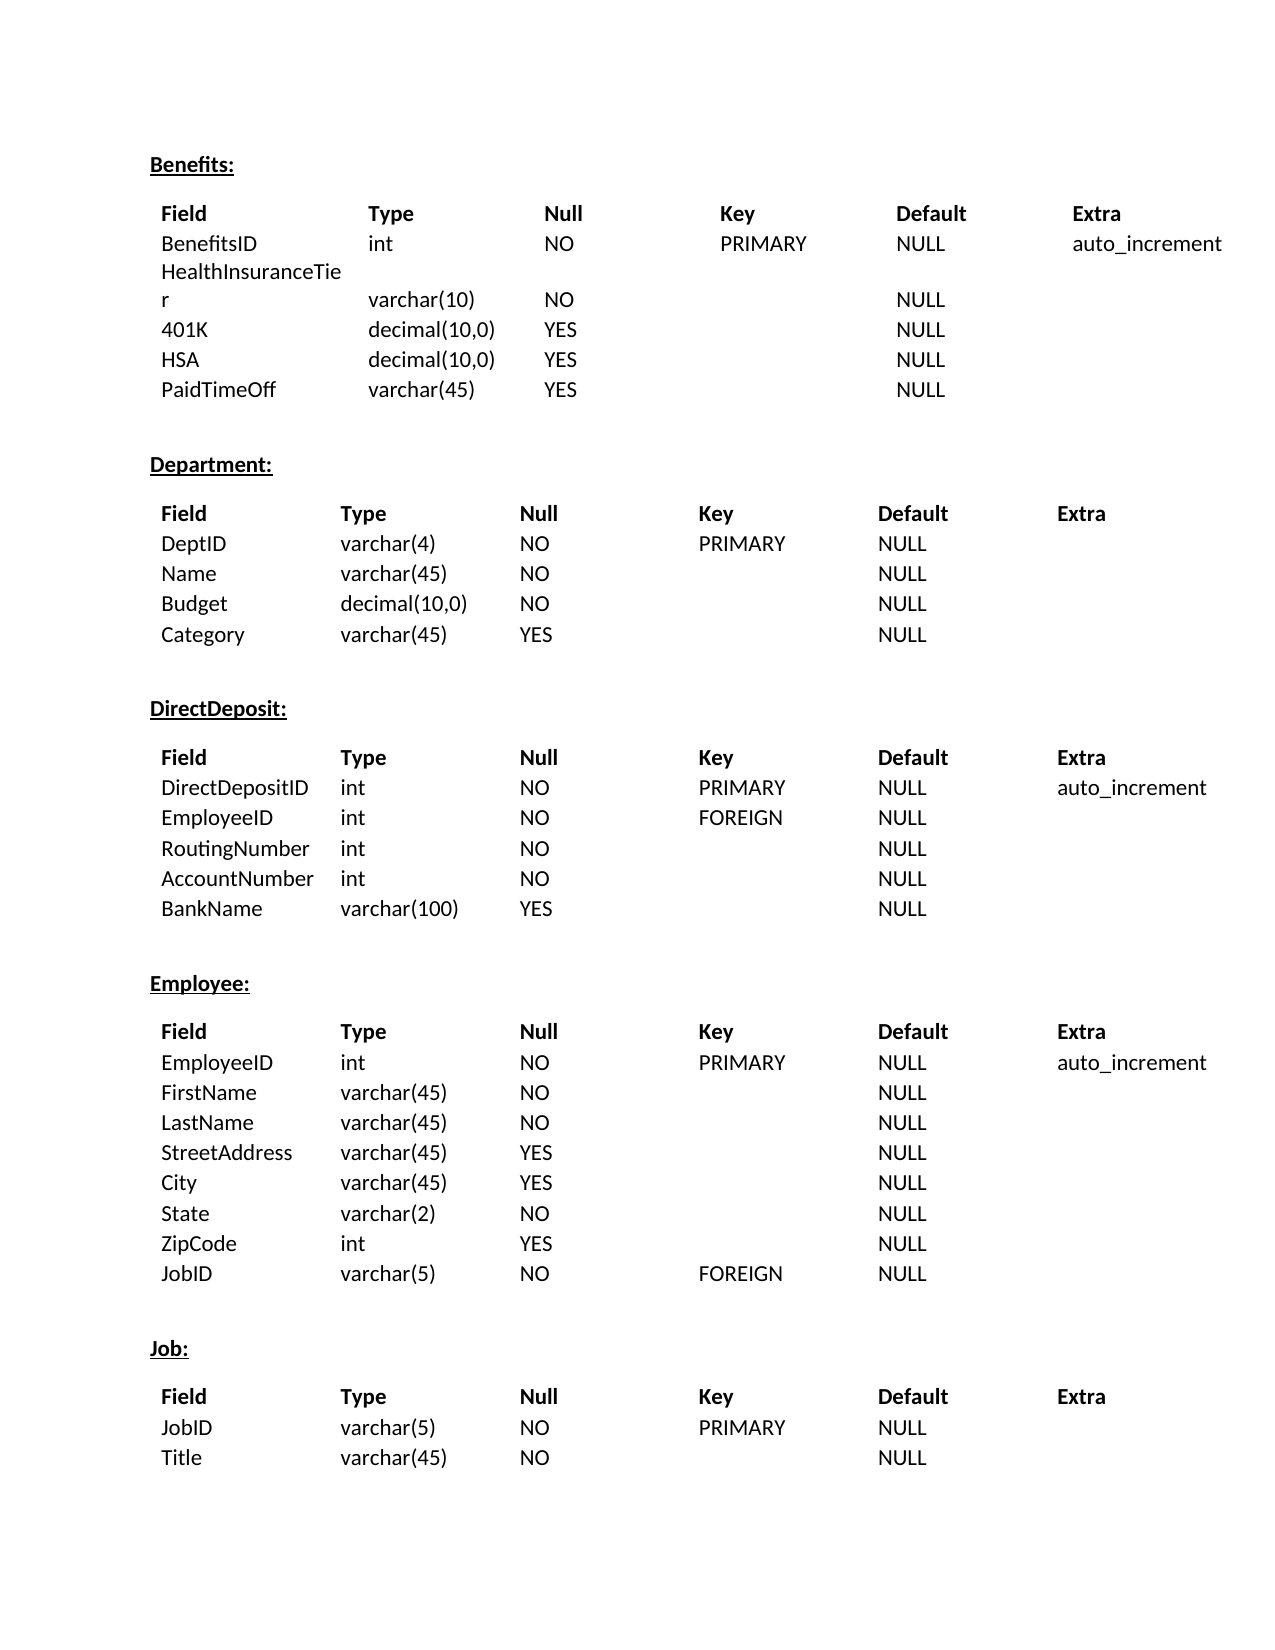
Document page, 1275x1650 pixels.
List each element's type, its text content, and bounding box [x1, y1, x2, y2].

table_cell [1046, 1197, 1225, 1227]
table_cell Category [150, 618, 329, 648]
table_cell [709, 257, 885, 313]
table_cell Title [150, 1441, 329, 1471]
table_cell [688, 588, 867, 618]
table_cell RoutingNumber [150, 832, 329, 862]
table_header Extra [1046, 1015, 1225, 1046]
table_cell NO [508, 588, 687, 618]
table_header Field [150, 197, 357, 227]
table_cell FOREIGN [688, 801, 867, 832]
table_cell YES [533, 313, 709, 343]
table_header Default [867, 1015, 1046, 1046]
table_cell varchar(2) [329, 1197, 508, 1227]
table_cell YES [533, 343, 709, 373]
table_cell [1061, 313, 1237, 343]
table_cell NO [508, 1076, 687, 1106]
table_cell varchar(45) [357, 374, 533, 404]
table_cell decimal(10,0) [329, 588, 508, 618]
table_cell BankName [150, 892, 329, 922]
table_cell PRIMARY [688, 771, 867, 801]
table_cell [688, 1166, 867, 1197]
table_header Extra [1046, 1380, 1225, 1411]
table_cell NULL [867, 1076, 1046, 1106]
table_cell [1046, 1136, 1225, 1166]
table_cell NULL [867, 1441, 1046, 1471]
table_cell NULL [867, 771, 1046, 801]
table_cell varchar(45) [329, 557, 508, 587]
table_cell StreetAddress [150, 1136, 329, 1166]
table_cell NULL [867, 1136, 1046, 1166]
table_header Key [688, 1015, 867, 1046]
table_cell DeptID [150, 527, 329, 557]
table_cell NULL [867, 1046, 1046, 1076]
table_header Key [688, 741, 867, 771]
table_header Key [688, 1380, 867, 1411]
table_cell [688, 862, 867, 892]
text Employee: [150, 969, 1125, 997]
text DirectDeposit: [150, 694, 1125, 722]
table_cell varchar(45) [329, 1076, 508, 1106]
table_cell PaidTimeOff [150, 374, 357, 404]
table_cell PRIMARY [688, 527, 867, 557]
table_cell YES [508, 1136, 687, 1166]
table_cell NULL [885, 227, 1061, 257]
table_cell [1046, 1441, 1225, 1471]
table_cell varchar(45) [329, 1166, 508, 1197]
table_cell decimal(10,0) [357, 313, 533, 343]
table_cell NO [533, 257, 709, 313]
table_cell varchar(45) [329, 1106, 508, 1136]
table_cell NULL [867, 1106, 1046, 1136]
table_cell 401K [150, 313, 357, 343]
table_cell int [329, 1046, 508, 1076]
table_cell NO [508, 1411, 687, 1441]
table_header Key [709, 197, 885, 227]
table_cell decimal(10,0) [357, 343, 533, 373]
table_cell auto_increment [1046, 1046, 1225, 1076]
table_cell varchar(5) [329, 1257, 508, 1287]
table_cell varchar(4) [329, 527, 508, 557]
table_cell PRIMARY [688, 1411, 867, 1441]
table_header Default [867, 741, 1046, 771]
table_cell JobID [150, 1257, 329, 1287]
table_header Key [688, 497, 867, 527]
table_cell NO [508, 557, 687, 587]
table_header Type [357, 197, 533, 227]
table_cell LastName [150, 1106, 329, 1136]
table_header Extra [1046, 497, 1225, 527]
table_cell NULL [867, 1197, 1046, 1227]
table_cell [709, 313, 885, 343]
table_cell NULL [867, 892, 1046, 922]
table_cell YES [508, 1227, 687, 1257]
table_cell NULL [867, 801, 1046, 832]
table_cell NULL [885, 313, 1061, 343]
table_cell NULL [885, 374, 1061, 404]
table_cell FirstName [150, 1076, 329, 1106]
table_cell City [150, 1166, 329, 1197]
table_header Type [329, 741, 508, 771]
table_cell NULL [867, 1227, 1046, 1257]
table_cell [1046, 527, 1225, 557]
table_cell NO [508, 862, 687, 892]
table_cell NULL [867, 1257, 1046, 1287]
table_cell NULL [885, 257, 1061, 313]
table_cell NO [508, 1441, 687, 1471]
table_cell [688, 1227, 867, 1257]
table_cell [688, 557, 867, 587]
text Benefits: [150, 150, 1125, 178]
table_cell AccountNumber [150, 862, 329, 892]
table_cell [1046, 1411, 1225, 1441]
table_cell [1046, 892, 1225, 922]
table_cell varchar(5) [329, 1411, 508, 1441]
table_cell [1046, 557, 1225, 587]
table_cell int [329, 771, 508, 801]
table_cell varchar(45) [329, 1441, 508, 1471]
table_header Extra [1061, 197, 1237, 227]
table_header Type [329, 497, 508, 527]
table_cell int [329, 801, 508, 832]
table_cell [688, 1106, 867, 1136]
table_cell NO [508, 1197, 687, 1227]
text Job: [150, 1334, 1125, 1362]
table_cell varchar(45) [329, 1136, 508, 1166]
table_cell FOREIGN [688, 1257, 867, 1287]
table_cell YES [533, 374, 709, 404]
table_cell Budget [150, 588, 329, 618]
table_cell NULL [867, 557, 1046, 587]
table_cell [688, 1076, 867, 1106]
table_cell [688, 618, 867, 648]
table_cell NO [533, 227, 709, 257]
table_header Null [508, 1380, 687, 1411]
table_cell State [150, 1197, 329, 1227]
table_header Null [533, 197, 709, 227]
table_cell YES [508, 1166, 687, 1197]
table_header Type [329, 1015, 508, 1046]
table_header Null [508, 741, 687, 771]
table_cell NULL [867, 832, 1046, 862]
table_cell HSA [150, 343, 357, 373]
text Department: [150, 450, 1125, 478]
table_header Field [150, 497, 329, 527]
table_header Field [150, 1015, 329, 1046]
table_cell [1046, 588, 1225, 618]
table_cell NO [508, 801, 687, 832]
table_cell varchar(45) [329, 618, 508, 648]
table_cell PRIMARY [688, 1046, 867, 1076]
table_cell [1046, 1227, 1225, 1257]
table_cell HealthInsuranceTier [150, 257, 357, 313]
table_cell JobID [150, 1411, 329, 1441]
table_header Null [508, 497, 687, 527]
table_cell [1046, 1076, 1225, 1106]
table_cell DirectDepositID [150, 771, 329, 801]
table_cell ZipCode [150, 1227, 329, 1257]
table_cell NO [508, 771, 687, 801]
table_cell [1046, 1257, 1225, 1287]
table_cell Name [150, 557, 329, 587]
table_cell auto_increment [1046, 771, 1225, 801]
table_cell YES [508, 892, 687, 922]
table_cell [709, 374, 885, 404]
table_header Type [329, 1380, 508, 1411]
table_cell PRIMARY [709, 227, 885, 257]
table_cell YES [508, 618, 687, 648]
table_cell [1061, 374, 1237, 404]
table_cell BenefitsID [150, 227, 357, 257]
table_cell NO [508, 1257, 687, 1287]
table_cell [1046, 832, 1225, 862]
table_cell int [329, 862, 508, 892]
table_cell [1046, 1106, 1225, 1136]
table_cell NO [508, 832, 687, 862]
table_cell NULL [885, 343, 1061, 373]
table_cell NULL [867, 618, 1046, 648]
table_cell int [329, 1227, 508, 1257]
table_cell [709, 343, 885, 373]
table_cell [1046, 618, 1225, 648]
table_header Default [867, 497, 1046, 527]
table_cell [1046, 862, 1225, 892]
table_cell [688, 892, 867, 922]
table_cell auto_increment [1061, 227, 1237, 257]
table_cell [1046, 1166, 1225, 1197]
table_cell [1061, 257, 1237, 313]
table_cell int [329, 832, 508, 862]
table_cell [688, 1441, 867, 1471]
table_cell varchar(100) [329, 892, 508, 922]
table_cell NULL [867, 527, 1046, 557]
table_cell NULL [867, 1411, 1046, 1441]
table_cell NULL [867, 588, 1046, 618]
table_header Null [508, 1015, 687, 1046]
table_header Default [885, 197, 1061, 227]
table_header Field [150, 1380, 329, 1411]
table_cell [688, 1136, 867, 1166]
table_header Extra [1046, 741, 1225, 771]
table_cell EmployeeID [150, 801, 329, 832]
table_cell NO [508, 527, 687, 557]
table_cell [688, 832, 867, 862]
table_header Field [150, 741, 329, 771]
table_cell NO [508, 1106, 687, 1136]
table_cell EmployeeID [150, 1046, 329, 1076]
table_cell [1061, 343, 1237, 373]
table_cell [1046, 801, 1225, 832]
table_cell int [357, 227, 533, 257]
table_cell varchar(10) [357, 257, 533, 313]
table_cell NULL [867, 862, 1046, 892]
table_cell NULL [867, 1166, 1046, 1197]
table_cell NO [508, 1046, 687, 1076]
table_cell [688, 1197, 867, 1227]
table_header Default [867, 1380, 1046, 1411]
